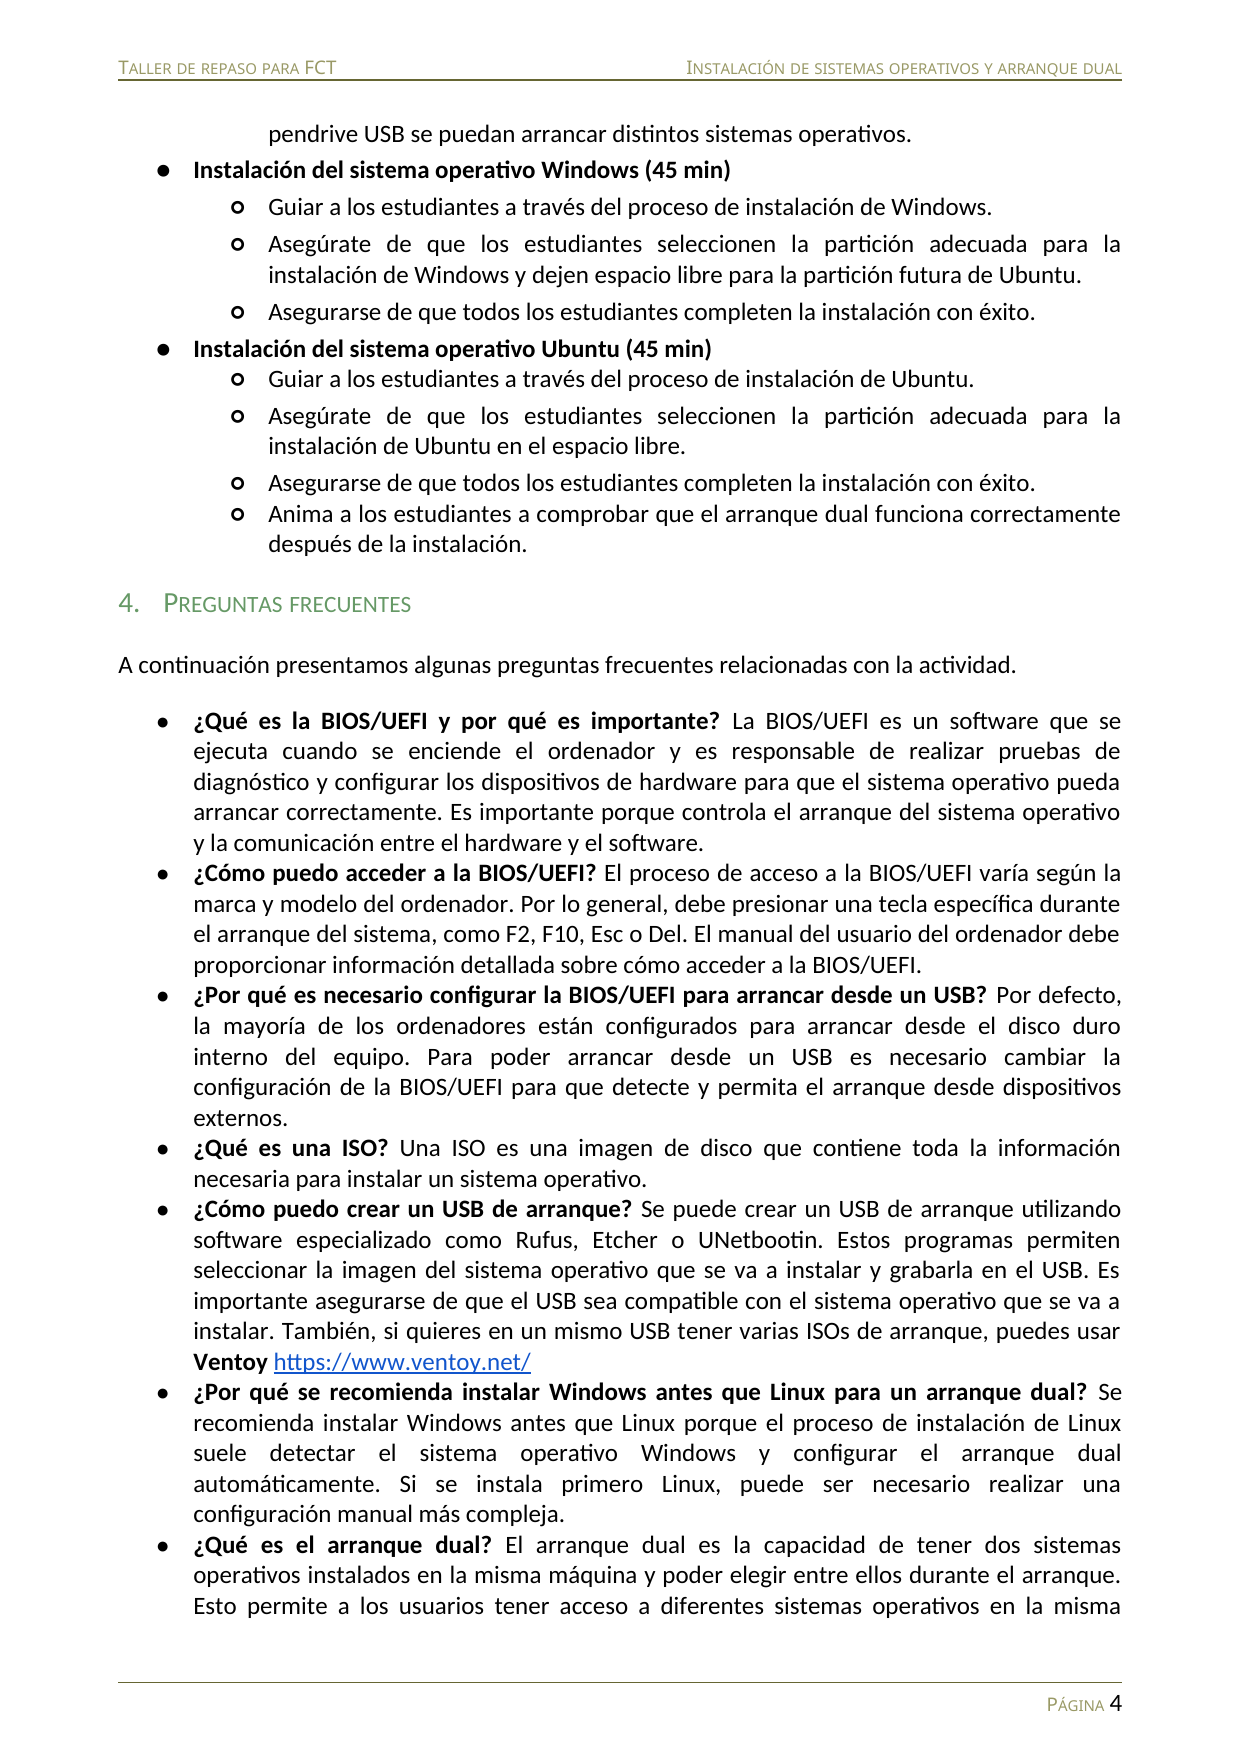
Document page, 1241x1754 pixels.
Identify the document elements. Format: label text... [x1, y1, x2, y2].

list Asegúrate de que los estudiantes seleccionen la partición adecuada para la instalación de Windows y dejen espacio libre para la partición futura de Ubuntu. [231, 228, 1122, 289]
text A continuación presentamos algunas preguntas frecuentes relacionadas con la actividad. [118, 649, 1122, 680]
list Asegurarse de que todos los estudiantes completen la instalación con éxito. [231, 467, 1122, 498]
list ¿Cómo puedo crear un USB de arranque? Se puede crear un USB de arranque utilizando software especializado como Rufus, Etcher o UNetbootin. Estos programas permiten seleccionar la imagen del sistema operativo que se va a instalar y grabarla en el USB. Es importante asegurarse de que el USB sea compatible con el sistema operativo que se va a instalar. También, si quieres en un mismo USB tener varias ISOs de arranque, puedes usar Ventoy https://www.ventoy.net/ [156, 1193, 1122, 1376]
list ¿Qué es una ISO? Una ISO es una imagen de disco que contiene toda la información necesaria para instalar un sistema operativo. [156, 1132, 1122, 1193]
list ¿Qué es el arranque dual? El arranque dual es la capacidad de tener dos sistemas operativos instalados en la misma máquina y poder elegir entre ellos durante el arranque. Esto permite a los usuarios tener acceso a diferentes sistemas operativos en la misma [156, 1529, 1122, 1621]
list Instalación del sistema operativo Windows (45 min) [156, 154, 1122, 185]
list Anima a los estudiantes a comprobar que el arranque dual funciona correctamente después de la instalación. [231, 498, 1122, 559]
list Guiar a los estudiantes a través del proceso de instalación de Ubuntu. [231, 363, 1122, 394]
subtitle Preguntas frecuentes [118, 584, 1122, 619]
list ¿Por qué se recomienda instalar Windows antes que Linux para un arranque dual? Se recomienda instalar Windows antes que Linux porque el proceso de instalación de Linux suele detectar el sistema operativo Windows y configurar el arranque dual automáticamente. Si se instala primero Linux, puede ser necesario realizar una configuración manual más compleja. [156, 1376, 1122, 1529]
list pendrive USB se puedan arrancar distintos sistemas operativos. [231, 118, 1122, 148]
list ¿Qué es la BIOS/UEFI y por qué es importante? La BIOS/UEFI es un software que se ejecuta cuando se enciende el ordenador y es responsable de realizar pruebas de diagnóstico y configurar los dispositivos de hardware para que el sistema operativo pueda arrancar correctamente. Es importante porque controla el arranque del sistema operativo y la comunicación entre el hardware y el software. [156, 705, 1122, 858]
list Instalación del sistema operativo Ubuntu (45 min) [156, 333, 1122, 363]
list Guiar a los estudiantes a través del proceso de instalación de Windows. [231, 191, 1122, 222]
list ¿Cómo puedo acceder a la BIOS/UEFI? El proceso de acceso a la BIOS/UEFI varía según la marca y modelo del ordenador. Por lo general, debe presionar una tecla específica durante el arranque del sistema, como F2, F10, Esc o Del. El manual del usuario del ordenador debe proporcionar información detallada sobre cómo acceder a la BIOS/UEFI. [156, 858, 1122, 980]
list Asegurarse de que todos los estudiantes completen la instalación con éxito. [231, 296, 1122, 326]
list ¿Por qué es necesario configurar la BIOS/UEFI para arrancar desde un USB? Por defecto, la mayoría de los ordenadores están configurados para arrancar desde el disco duro interno del equipo. Para poder arrancar desde un USB es necesario cambiar la configuración de la BIOS/UEFI para que detecte y permita el arranque desde dispositivos externos. [156, 980, 1122, 1132]
list Asegúrate de que los estudiantes seleccionen la partición adecuada para la instalación de Ubuntu en el espacio libre. [231, 400, 1122, 461]
